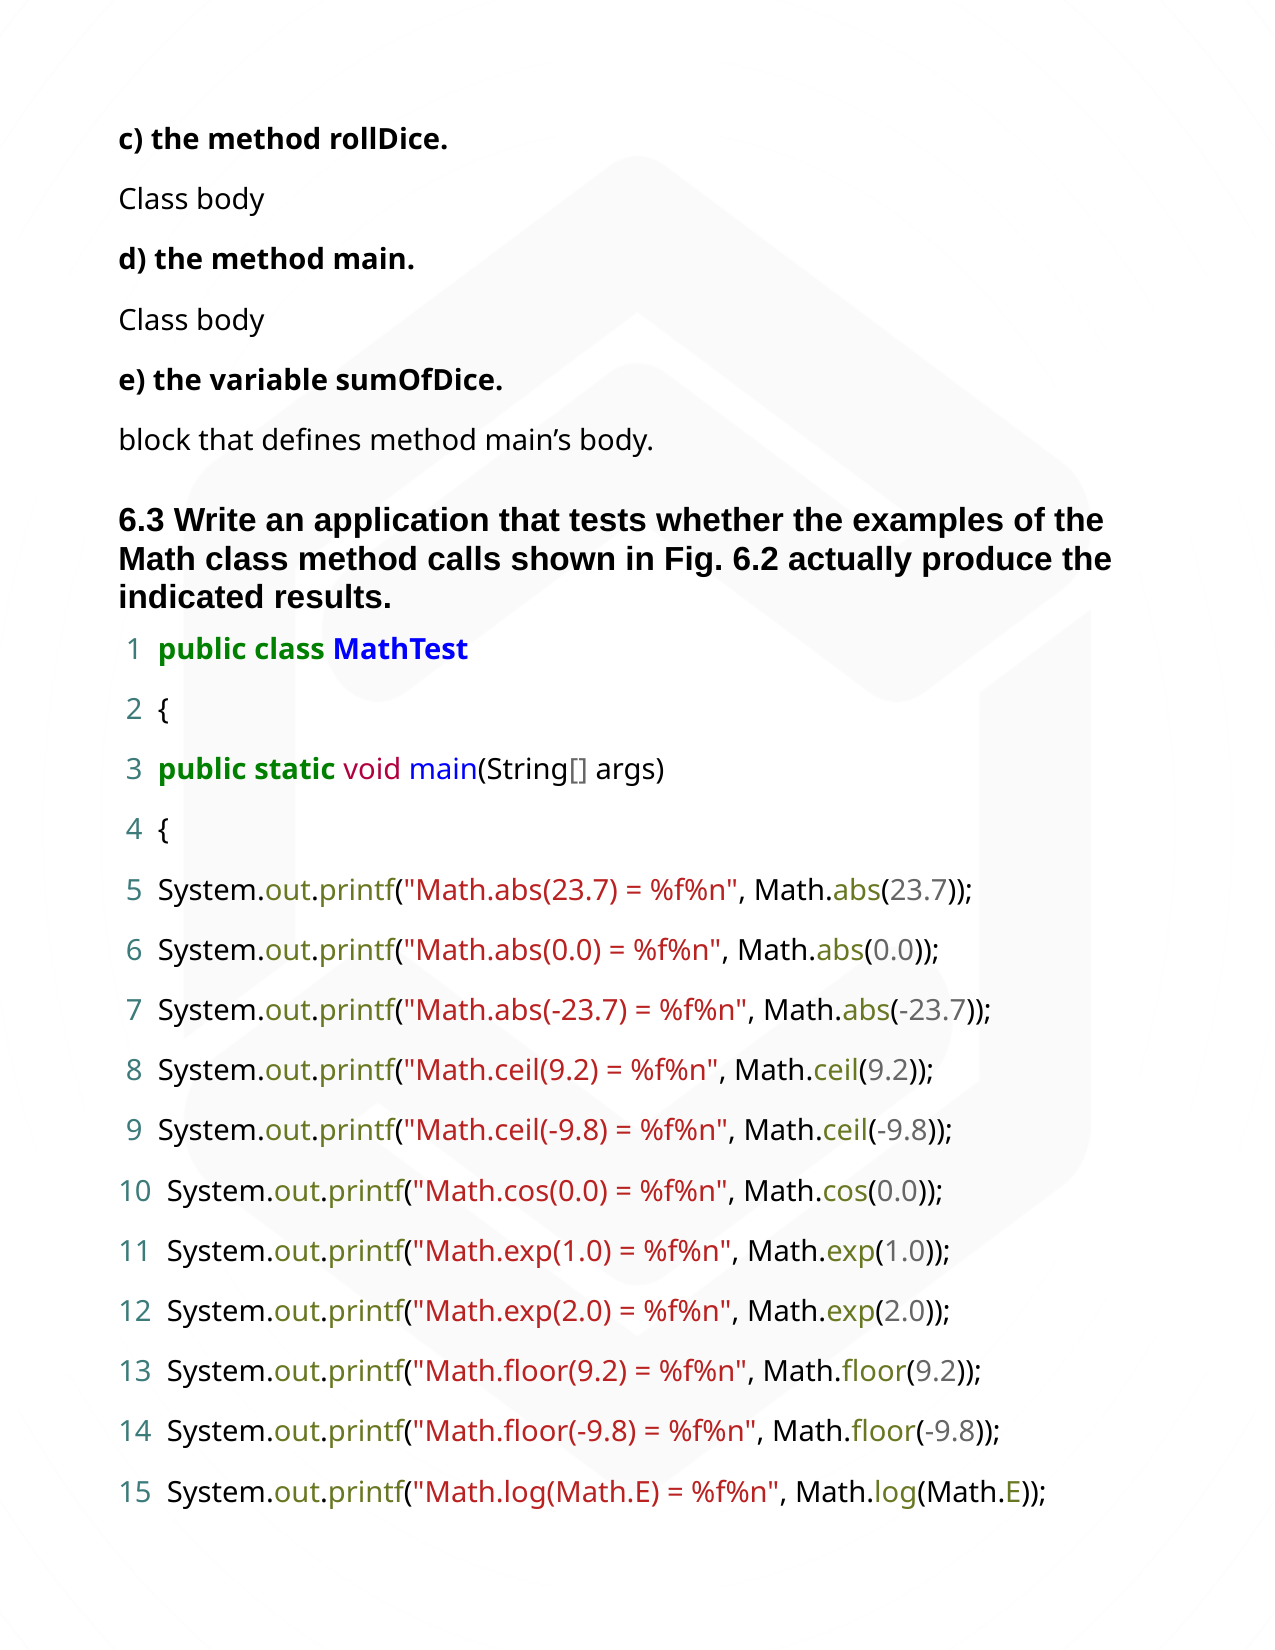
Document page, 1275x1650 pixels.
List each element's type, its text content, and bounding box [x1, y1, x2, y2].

text 5 System.out.printf("Math.abs(23.7) = %f%n", Math.abs(23.7)); [118, 869, 1157, 908]
text d) the method main. [118, 238, 1157, 278]
text 9 System.out.printf("Math.ceil(-9.8) = %f%n", Math.ceil(-9.8)); [118, 1110, 1157, 1149]
text c) the method rollDice. [118, 118, 1157, 158]
text 4 { [118, 809, 1157, 848]
text Class body [118, 299, 1157, 338]
text 1 public class MathTest [118, 628, 1157, 668]
text 7 System.out.printf("Math.abs(-23.7) = %f%n", Math.abs(-23.7)); [118, 989, 1157, 1029]
text 6 System.out.printf("Math.abs(0.0) = %f%n", Math.abs(0.0)); [118, 929, 1157, 969]
text 3 public static void main(String[] args) [118, 748, 1157, 788]
text e) the variable sumOfDice. [118, 359, 1157, 399]
text 10 System.out.printf("Math.cos(0.0) = %f%n", Math.cos(0.0)); [118, 1170, 1157, 1209]
text 15 System.out.printf("Math.log(Math.E) = %f%n", Math.log(Math.E)); [118, 1471, 1157, 1511]
text block that defines method main’s body. [118, 419, 1157, 459]
text 12 System.out.printf("Math.exp(2.0) = %f%n", Math.exp(2.0)); [118, 1290, 1157, 1330]
text 11 System.out.printf("Math.exp(1.0) = %f%n", Math.exp(1.0)); [118, 1230, 1157, 1270]
text Class body [118, 178, 1157, 218]
subtitle 6.3 Write an application that tests whether the examples of the Math class method calls shown in Fig. 6.2 actually produce the indicated results. [118, 500, 1157, 616]
text 14 System.out.printf("Math.floor(-9.8) = %f%n", Math.floor(-9.8)); [118, 1411, 1157, 1450]
text 8 System.out.printf("Math.ceil(9.2) = %f%n", Math.ceil(9.2)); [118, 1049, 1157, 1089]
text 2 { [118, 688, 1157, 728]
text 13 System.out.printf("Math.floor(9.2) = %f%n", Math.floor(9.2)); [118, 1351, 1157, 1390]
